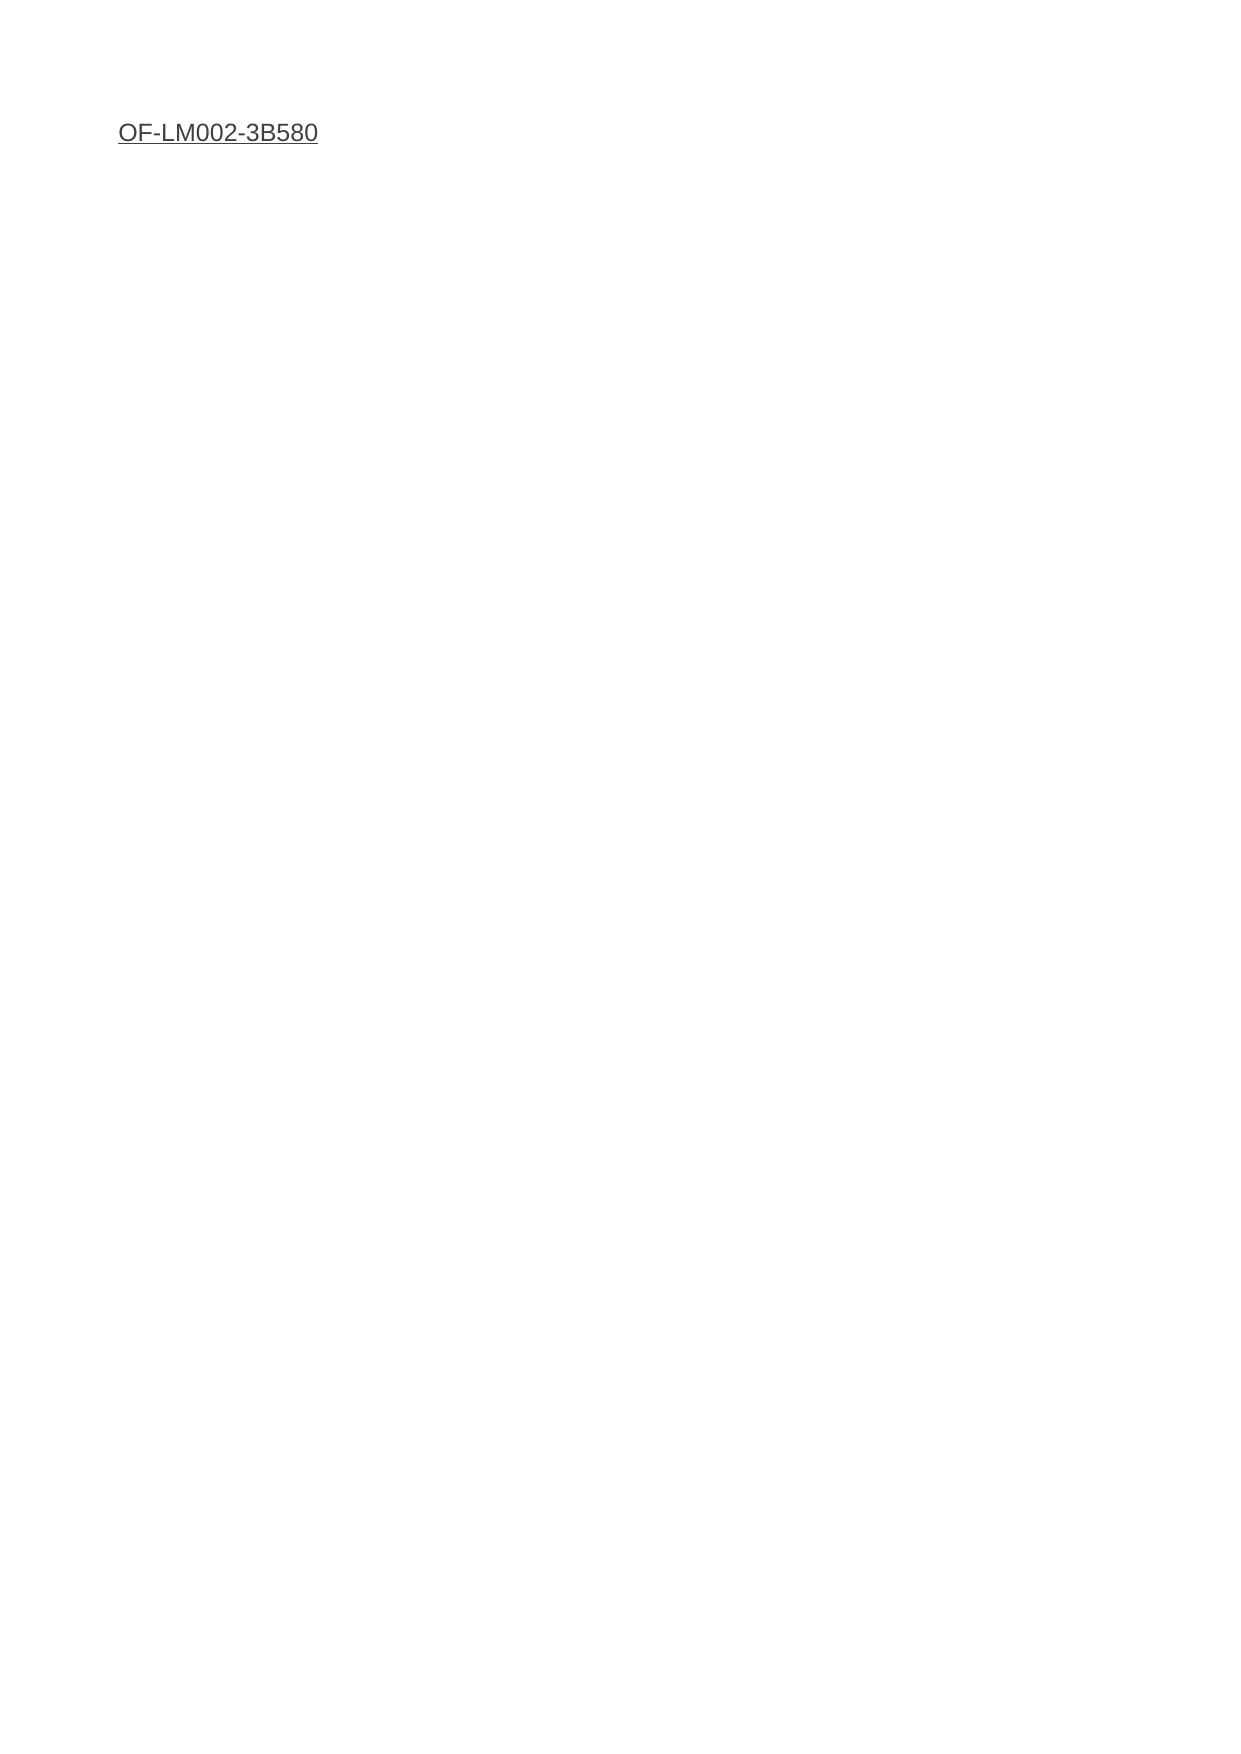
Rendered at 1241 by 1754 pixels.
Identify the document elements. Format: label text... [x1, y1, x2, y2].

text OF-LM002-3B580 [118, 118, 1122, 147]
